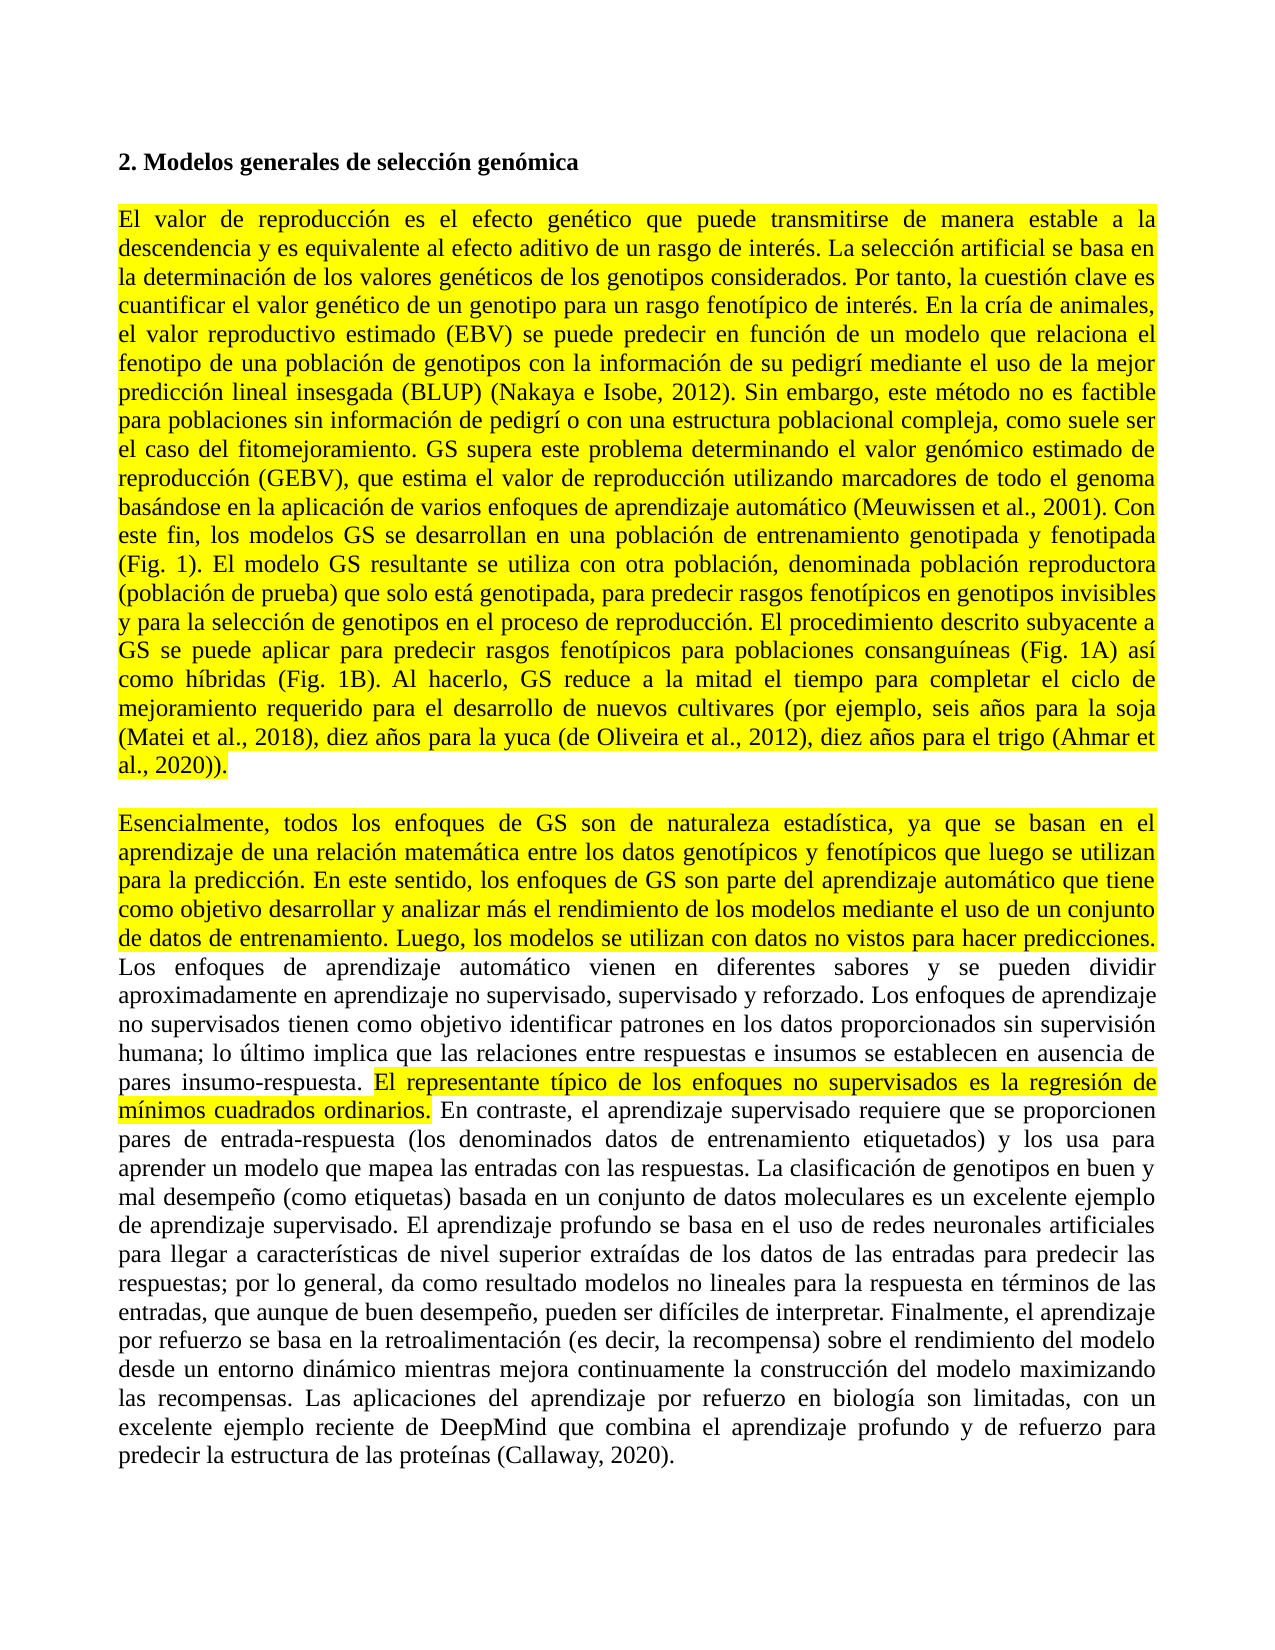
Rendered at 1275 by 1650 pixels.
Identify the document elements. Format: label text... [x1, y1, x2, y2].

text 2. Modelos generales de selección genómica [118, 147, 1157, 176]
text El valor de reproducción es el efecto genético que puede transmitirse de manera estable a la descendencia y es equivalente al efecto aditivo de un rasgo de interés. La selección artificial se basa en la determinación de los valores genéticos de los genotipos considerados. Por tanto, la cuestión clave es cuantificar el valor genético de un genotipo para un rasgo fenotípico de interés. En la cría de animales, el valor reproductivo estimado (EBV) se puede predecir en función de un modelo que relaciona el fenotipo de una población de genotipos con la información de su pedigrí mediante el uso de la mejor predicción lineal insesgada (BLUP) (Nakaya e Isobe, 2012). Sin embargo, este método no es factible para poblaciones sin información de pedigrí o con una estructura poblacional compleja, como suele ser el caso del fitomejoramiento. GS supera este problema determinando el valor genómico estimado de reproducción (GEBV), que estima el valor de reproducción utilizando marcadores de todo el genoma basándose en la aplicación de varios enfoques de aprendizaje automático (Meuwissen et al., 2001). Con este fin, los modelos GS se desarrollan en una población de entrenamiento genotipada y fenotipada (Fig. 1). El modelo GS resultante se utiliza con otra población, denominada población reproductora (población de prueba) que solo está genotipada, para predecir rasgos fenotípicos en genotipos invisibles y para la selección de genotipos en el proceso de reproducción. El procedimiento descrito subyacente a GS se puede aplicar para predecir rasgos fenotípicos para poblaciones consanguíneas (Fig. 1A) así como híbridas (Fig. 1B). Al hacerlo, GS reduce a la mitad el tiempo para completar el ciclo de mejoramiento requerido para el desarrollo de nuevos cultivares (por ejemplo, seis años para la soja (Matei et al., 2018), diez años para la yuca (de Oliveira et al., 2012), diez años para el trigo (Ahmar et al., 2020)). [118, 204, 1157, 779]
text Esencialmente, todos los enfoques de GS son de naturaleza estadística, ya que se basan en el aprendizaje de una relación matemática entre los datos genotípicos y fenotípicos que luego se utilizan para la predicción. En este sentido, los enfoques de GS son parte del aprendizaje automático que tiene como objetivo desarrollar y analizar más el rendimiento de los modelos mediante el uso de un conjunto de datos de entrenamiento. Luego, los modelos se utilizan con datos no vistos para hacer predicciones. Los enfoques de aprendizaje automático vienen en diferentes sabores y se pueden dividir aproximadamente en aprendizaje no supervisado, supervisado y reforzado. Los enfoques de aprendizaje no supervisados ​​tienen como objetivo identificar patrones en los datos proporcionados sin supervisión humana; lo último implica que las relaciones entre respuestas e insumos se establecen en ausencia de pares insumo-respuesta. El representante típico de los enfoques no supervisados ​​es la regresión de mínimos cuadrados ordinarios. En contraste, el aprendizaje supervisado requiere que se proporcionen pares de entrada-respuesta (los denominados datos de entrenamiento etiquetados) y los usa para aprender un modelo que mapea las entradas con las respuestas. La clasificación de genotipos en buen y mal desempeño (como etiquetas) basada en un conjunto de datos moleculares es un excelente ejemplo de aprendizaje supervisado. El aprendizaje profundo se basa en el uso de redes neuronales artificiales para llegar a características de nivel superior extraídas de los datos de las entradas para predecir las respuestas; por lo general, da como resultado modelos no lineales para la respuesta en términos de las entradas, que aunque de buen desempeño, pueden ser difíciles de interpretar. Finalmente, el aprendizaje por refuerzo se basa en la retroalimentación (es decir, la recompensa) sobre el rendimiento del modelo desde un entorno dinámico mientras mejora continuamente la construcción del modelo maximizando las recompensas. Las aplicaciones del aprendizaje por refuerzo en biología son limitadas, con un excelente ejemplo reciente de DeepMind que combina el aprendizaje profundo y de refuerzo para predecir la estructura de las proteínas (Callaway, 2020). [118, 808, 1157, 1469]
